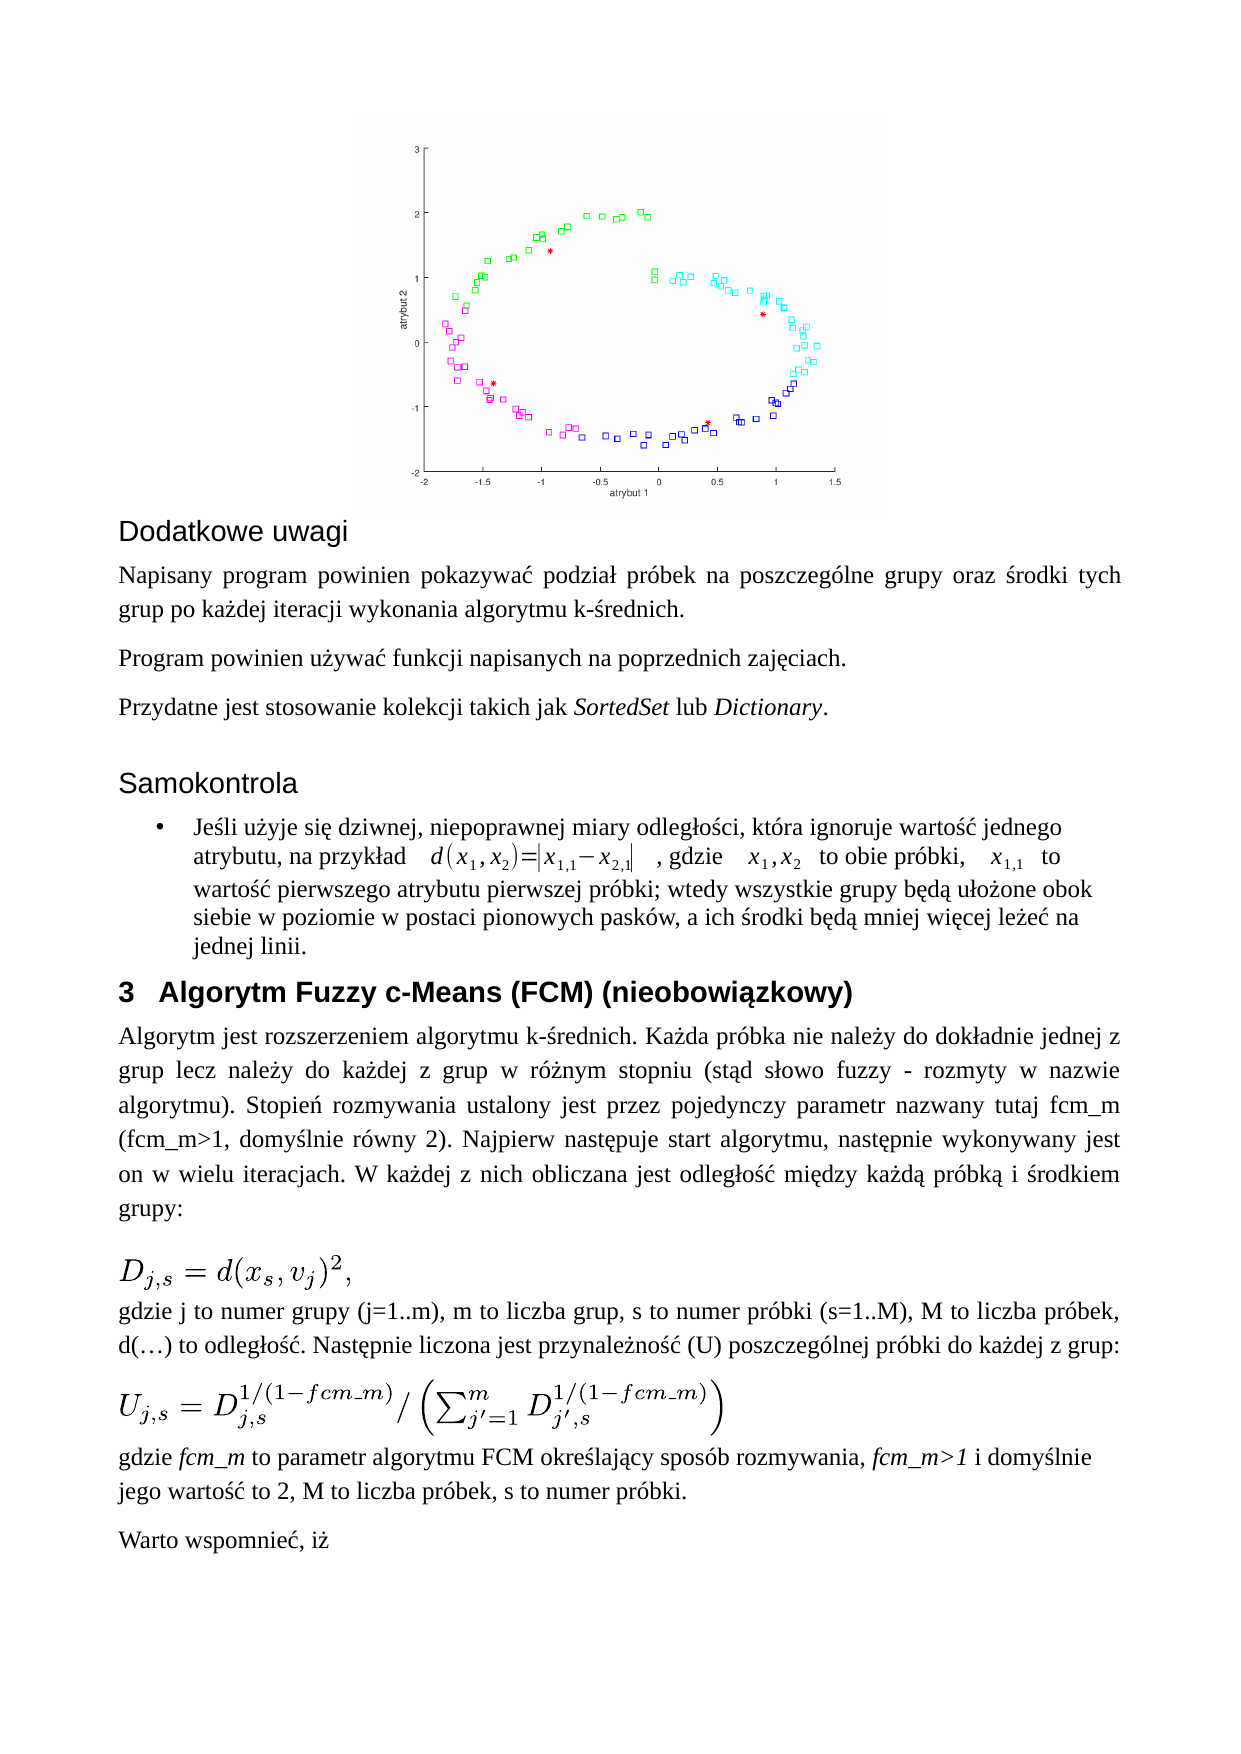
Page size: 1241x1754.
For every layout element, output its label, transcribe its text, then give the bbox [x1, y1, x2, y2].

picture [355, 118, 885, 514]
text Napisany program powinien pokazywać podział próbek na poszczególne grupy oraz środki tych grup po każdej iteracji wykonania algorytmu k-średnich. [118, 560, 1122, 623]
subtitle Algorytm Fuzzy c-Means (FCM) (nieobowiązkowy) [118, 974, 1122, 1008]
text Warto wspomnieć, iż [118, 1525, 1122, 1554]
subtitle Dodatkowe uwagi [118, 118, 1122, 547]
text gdzie fcm_m to parametr algorytmu FCM określający sposób rozmywania, fcm_m>1 i domyślnie jego wartość to 2, M to liczba próbek, s to numer próbki. [118, 1379, 1122, 1505]
subtitle Samokontrola [118, 766, 1122, 800]
text Program powinien używać funkcji napisanych na poprzednich zajęciach. [118, 643, 1122, 672]
text Przydatne jest stosowanie kolekcji takich jak SortedSet lub Dictionary. [118, 692, 1122, 721]
list Jeśli użyje się dziwnej, niepoprawnej miary odległości, która ignoruje wartość jednego atrybutu, na przykład , gdzie to obie próbki, to wartość pierwszego atrybutu pierwszej próbki; wtedy wszystkie grupy będą ułożone obok siebie w poziomie w postaci pionowych pasków, a ich środki będą mniej więcej leżeć na jednej linii. [156, 812, 1122, 960]
text Algorytm jest rozszerzeniem algorytmu k-średnich. Każda próbka nie należy do dokładnie jednej z grup lecz należy do każdej z grup w różnym stopniu (stąd słowo fuzzy - rozmyty w nazwie algorytmu). Stopień rozmywania ustalony jest przez pojedynczy parametr nazwany tutaj fcm_m (fcm_m>1, domyślnie równy 2). Najpierw następuje start algorytmu, następnie wykonywany jest on w wielu iteracjach. W każdej z nich obliczana jest odległość między każdą próbką i środkiem grupy: [118, 1021, 1122, 1222]
text gdzie j to numer grupy (j=1..m), m to liczba grup, s to numer próbki (s=1..M), M to liczba próbek, d(…) to odległość. Następnie liczona jest przynależność (U) poszczególnej próbki do każdej z grup: [118, 1242, 1122, 1359]
